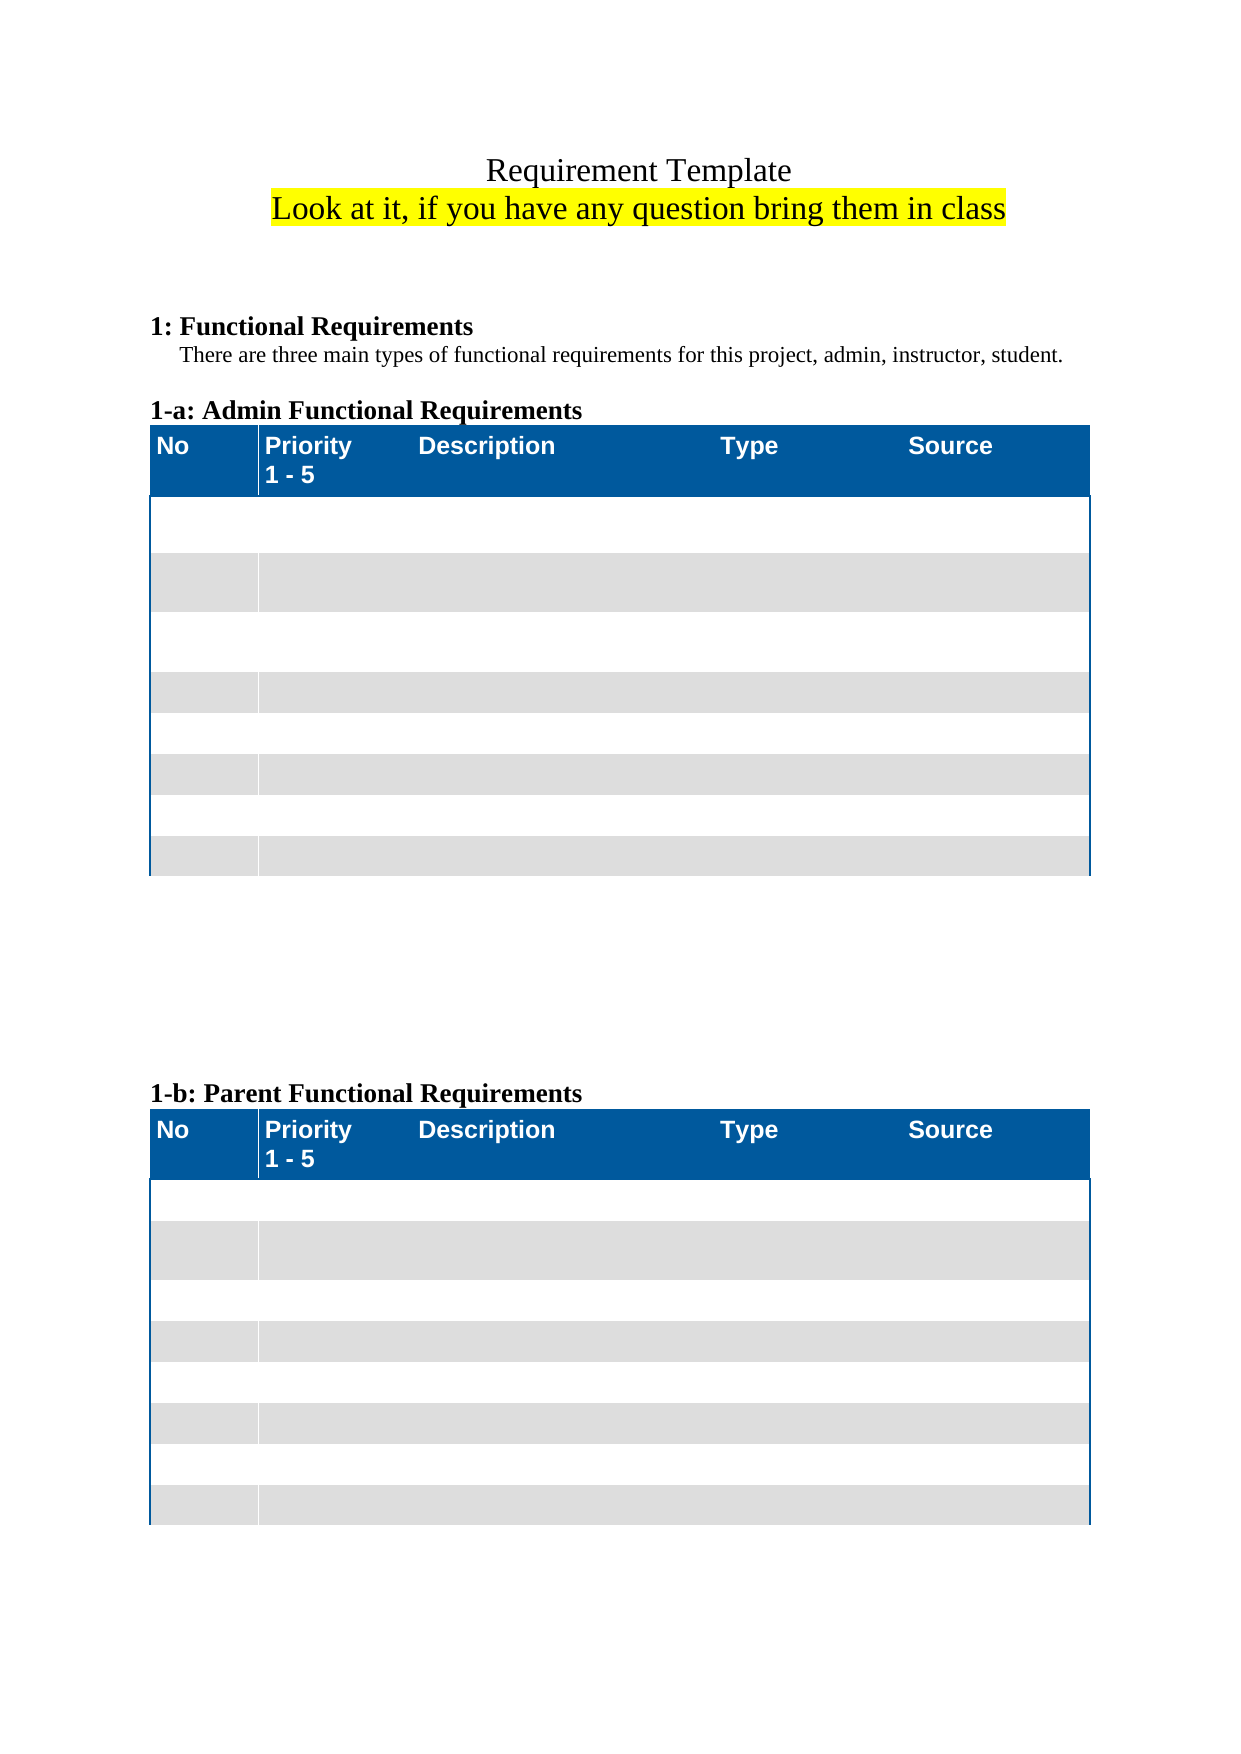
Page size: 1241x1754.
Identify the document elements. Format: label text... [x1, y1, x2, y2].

table_cell [151, 1321, 258, 1362]
table_cell [412, 836, 714, 876]
table_cell [902, 713, 1089, 754]
table_cell [151, 713, 258, 754]
table_cell [259, 1403, 412, 1444]
table_cell [902, 1403, 1089, 1444]
table_cell [902, 497, 1089, 553]
table_cell [412, 713, 714, 754]
table_cell [412, 1280, 714, 1321]
text 1-b: Parent Functional Requirements [150, 1078, 1090, 1109]
table_cell [714, 836, 902, 876]
table_cell [714, 1180, 902, 1221]
table_cell [714, 613, 902, 672]
table_cell [412, 672, 714, 713]
table_header Type [714, 1109, 902, 1178]
table_cell [412, 1180, 714, 1221]
table_cell [259, 553, 412, 612]
table_cell [902, 1444, 1089, 1484]
table_cell [151, 553, 258, 612]
text There are three main types of functional requirements for this project, admin, instructor, student. [179, 341, 1090, 368]
table_cell [714, 1362, 902, 1403]
table_cell [151, 497, 258, 553]
table_cell [412, 553, 714, 612]
table_cell [714, 713, 902, 754]
table_cell [151, 1403, 258, 1444]
table_cell [902, 1280, 1089, 1321]
table_header Description [412, 425, 714, 495]
table_cell [412, 1362, 714, 1403]
table_header Priority 1 - 5 [259, 1109, 412, 1178]
table_cell [902, 553, 1089, 612]
table_cell [259, 1180, 412, 1221]
table_cell [902, 836, 1089, 876]
table_cell [412, 1444, 714, 1484]
table_header Priority 1 - 5 [259, 425, 412, 495]
table_cell [412, 1403, 714, 1444]
table_header No [150, 425, 258, 495]
table_cell [714, 553, 902, 612]
table_cell [259, 836, 412, 876]
table_cell [412, 754, 714, 795]
table_cell [714, 1485, 902, 1525]
table_cell [151, 672, 258, 713]
table_cell [714, 672, 902, 713]
text Look at it, if you have any question bring them in class [150, 188, 1128, 226]
table_cell [714, 1403, 902, 1444]
table_cell [714, 795, 902, 836]
table_cell [412, 1321, 714, 1362]
table_cell [714, 1444, 902, 1484]
table_cell [259, 1444, 412, 1484]
table_cell [714, 497, 902, 553]
table_header Source [902, 1109, 1090, 1178]
table_cell [902, 613, 1089, 672]
table_cell [412, 795, 714, 836]
table_cell [151, 1362, 258, 1403]
table_cell [902, 1485, 1089, 1525]
table_cell [902, 1362, 1089, 1403]
table_cell [259, 1280, 412, 1321]
table_cell [259, 1362, 412, 1403]
table_cell [151, 1485, 258, 1525]
table_cell [714, 1321, 902, 1362]
table_cell [259, 613, 412, 672]
table_cell [151, 1444, 258, 1484]
table_cell [259, 1321, 412, 1362]
table_header Source [902, 425, 1090, 495]
table_cell [259, 754, 412, 795]
table_cell [151, 836, 258, 876]
table_cell [902, 1221, 1089, 1280]
table_cell [412, 1485, 714, 1525]
text 1: Functional Requirements [150, 310, 1090, 341]
text 1-a: Admin Functional Requirements [150, 394, 1090, 425]
table_cell [259, 713, 412, 754]
table_cell [412, 497, 714, 553]
table_cell [259, 1221, 412, 1280]
table_cell [714, 754, 902, 795]
table_cell [902, 1180, 1089, 1221]
table_header Description [412, 1109, 714, 1178]
table_header Type [714, 425, 902, 495]
table_cell [151, 613, 258, 672]
table_cell [412, 1221, 714, 1280]
table_cell [151, 795, 258, 836]
table_cell [151, 1180, 258, 1221]
table_cell [259, 497, 412, 553]
table_cell [902, 754, 1089, 795]
table_cell [151, 1221, 258, 1280]
table_cell [151, 754, 258, 795]
text Requirement Template [150, 150, 1128, 188]
table_cell [714, 1221, 902, 1280]
table_cell [714, 1280, 902, 1321]
table_cell [259, 672, 412, 713]
table_cell [412, 613, 714, 672]
table_header No [150, 1109, 258, 1178]
table_cell [259, 1485, 412, 1525]
table_cell [902, 1321, 1089, 1362]
table_cell [151, 1280, 258, 1321]
table_cell [259, 795, 412, 836]
table_cell [902, 795, 1089, 836]
table_cell [902, 672, 1089, 713]
